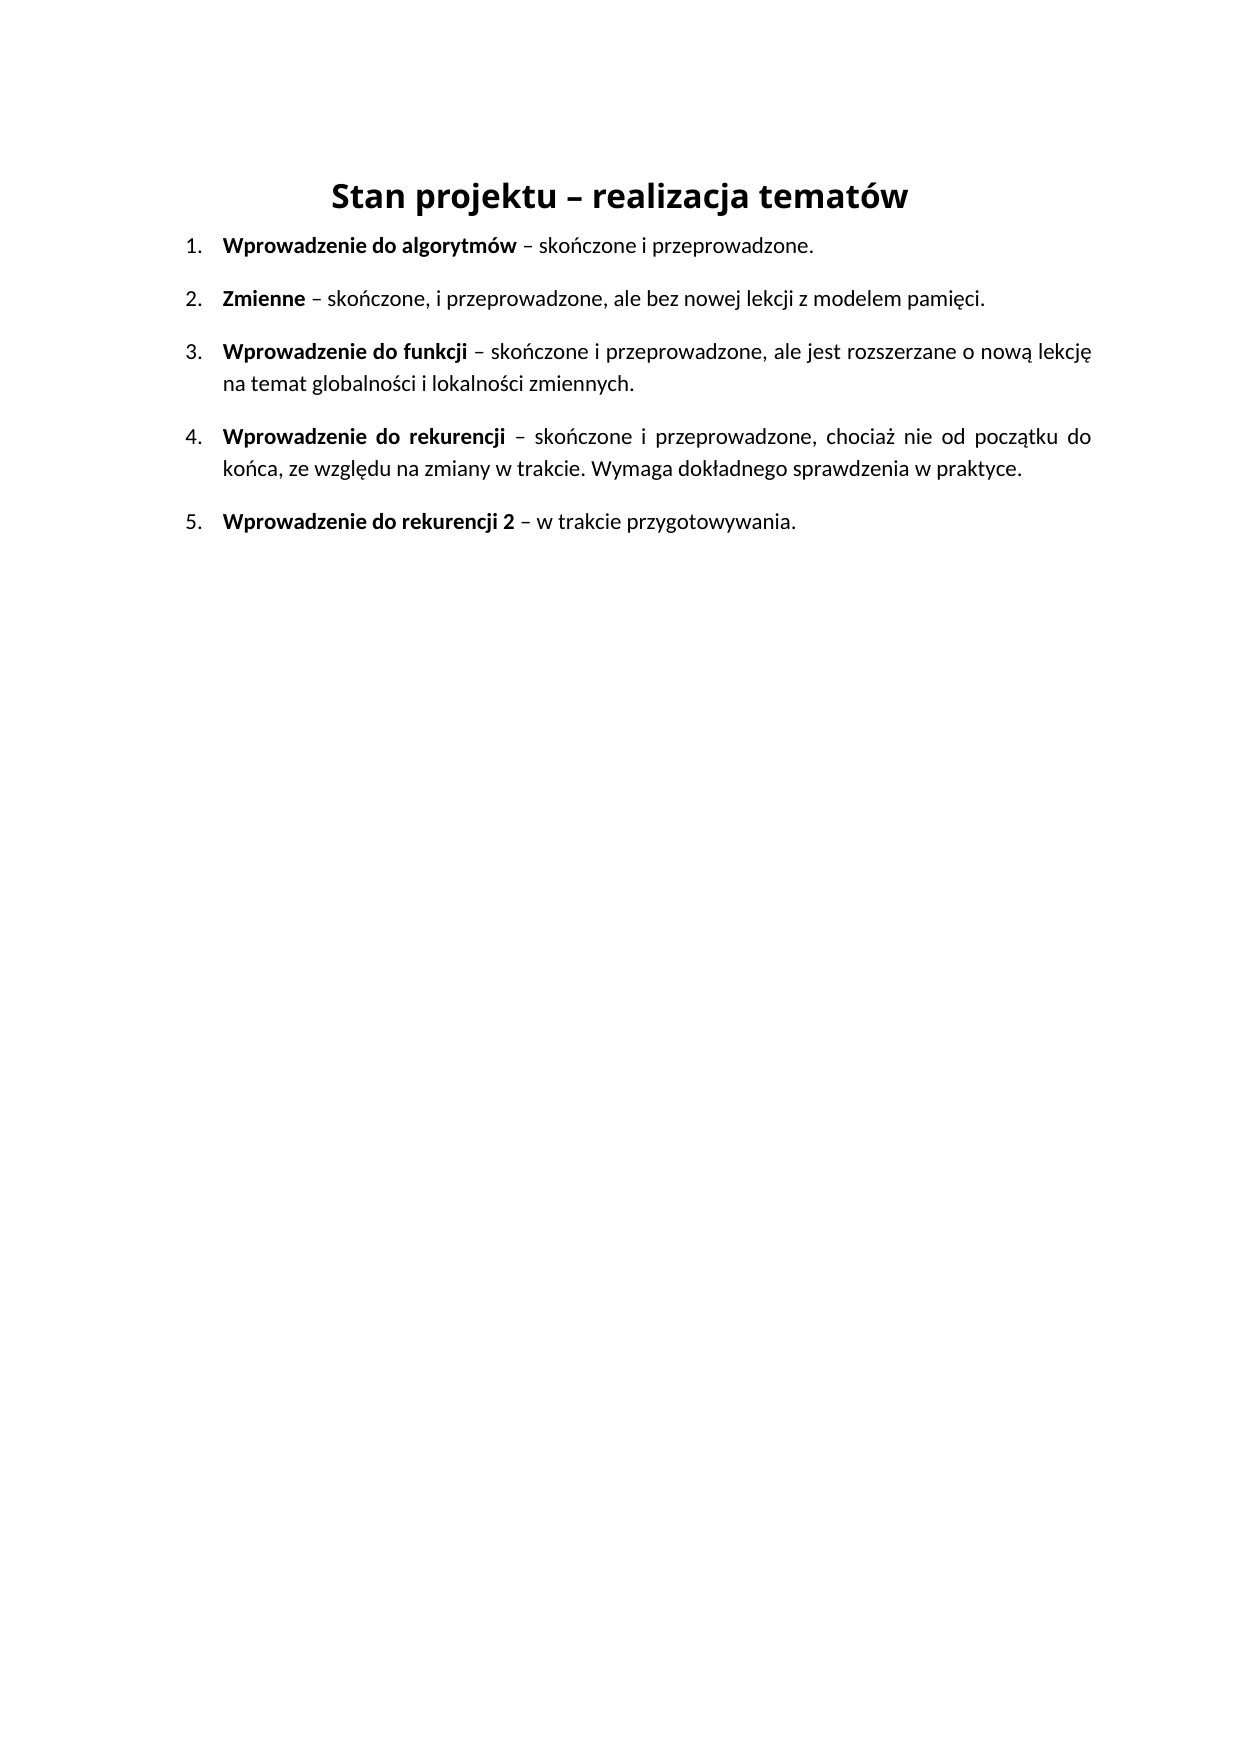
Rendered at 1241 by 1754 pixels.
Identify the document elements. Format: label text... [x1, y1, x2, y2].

list Wprowadzenie do algorytmów – skończone i przeprowadzone. [185, 231, 1093, 259]
subtitle Stan projektu – realizacja tematów [148, 173, 1093, 218]
list Wprowadzenie do rekurencji 2 – w trakcie przygotowywania. [185, 507, 1093, 536]
list Wprowadzenie do rekurencji – skończone i przeprowadzone, chociaż nie od początku do końca, ze względu na zmiany w trakcie. Wymaga dokładnego sprawdzenia w praktyce. [185, 422, 1093, 482]
list Wprowadzenie do funkcji – skończone i przeprowadzone, ale jest rozszerzane o nową lekcję na temat globalności i lokalności zmiennych. [185, 337, 1093, 397]
list Zmienne – skończone, i przeprowadzone, ale bez nowej lekcji z modelem pamięci. [185, 284, 1093, 312]
